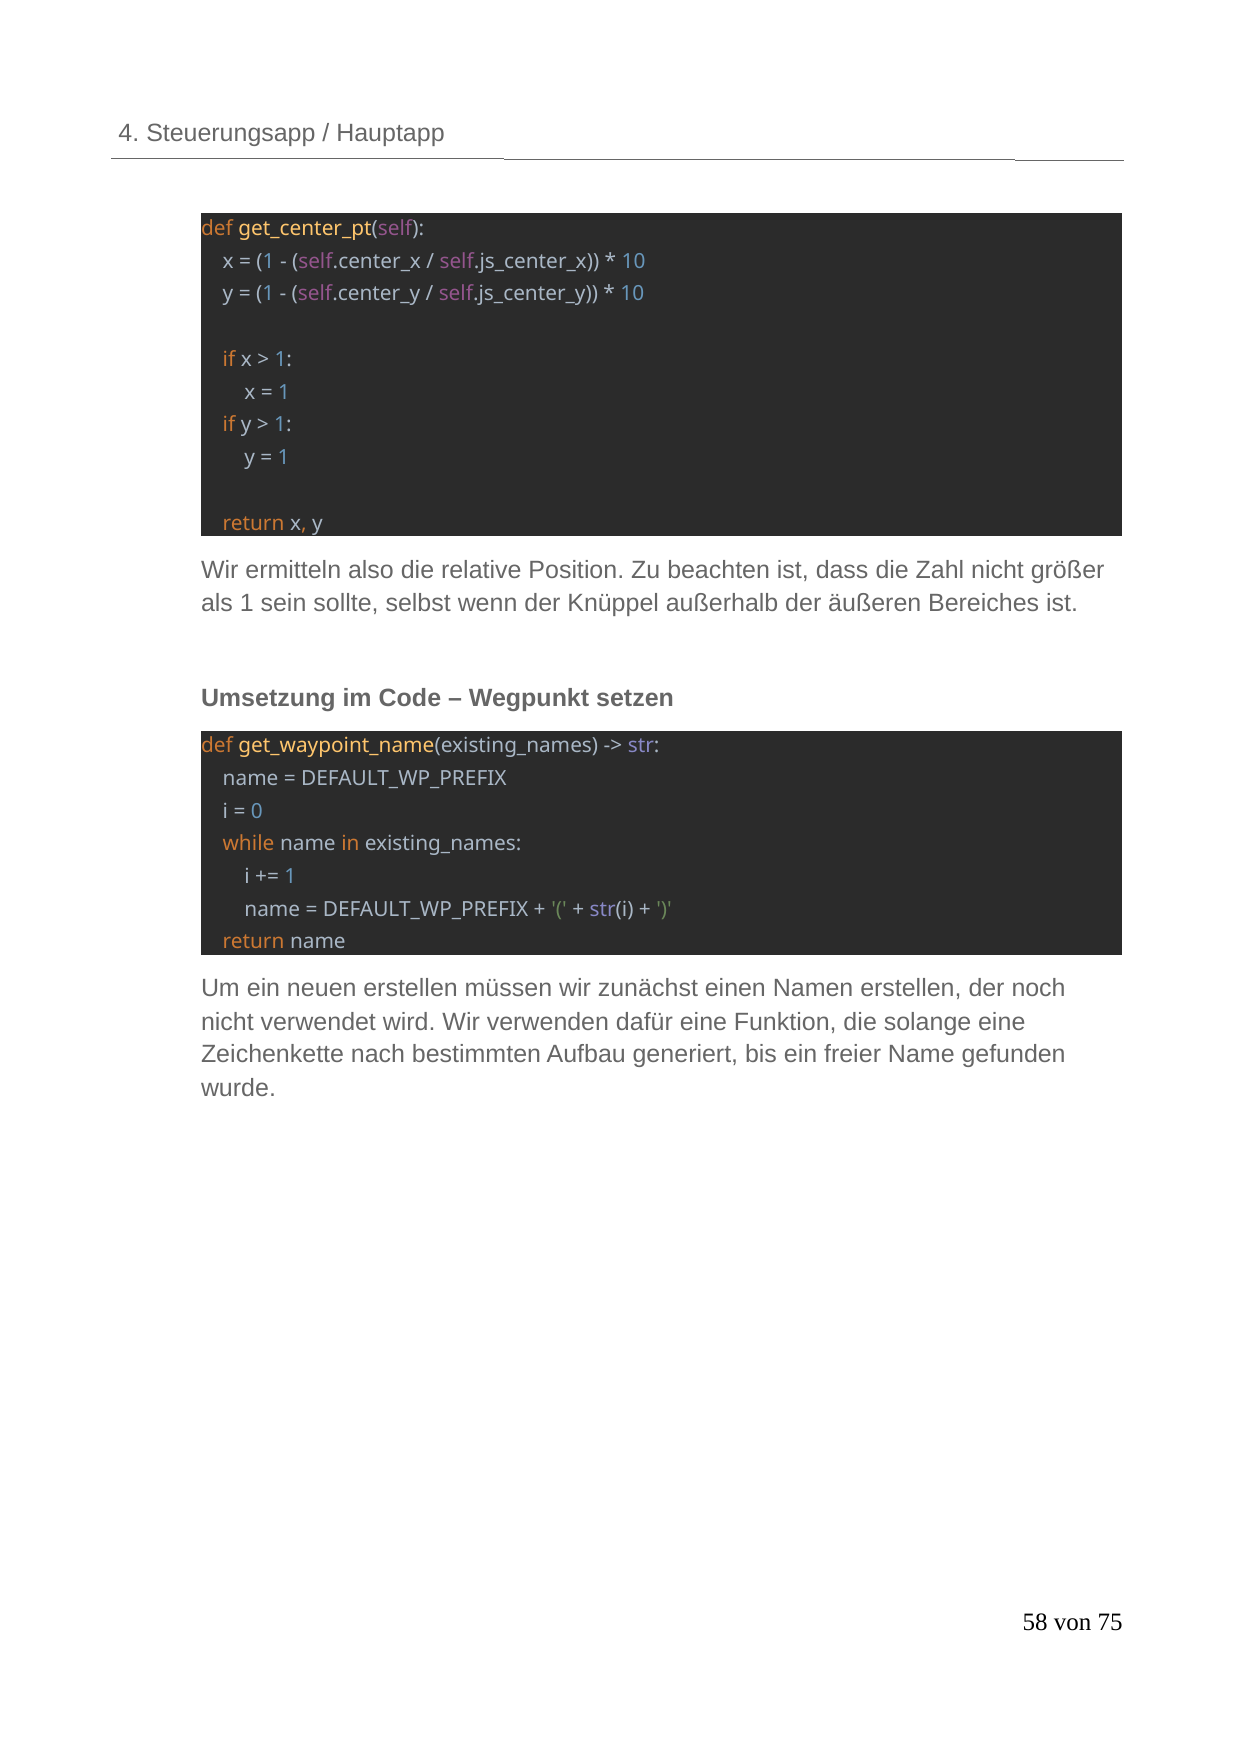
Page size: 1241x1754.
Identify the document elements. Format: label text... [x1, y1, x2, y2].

text Wir ermitteln also die relative Position. Zu beachten ist, dass die Zahl nicht größer als 1 sein sollte, selbst wenn der Knüppel außerhalb der äußeren Bereiches ist. [201, 555, 1122, 617]
text Umsetzung im Code – Wegpunkt setzen [201, 683, 1122, 712]
text 4. Steuerungsapp / Hauptapp [118, 118, 1122, 147]
text def get_center_pt(self): x = (1 - (self.center_x / self.js_center_x)) * 10 y = (1 - (self.center_y / self.js_center_y)) * 10 if x > 1: x = 1 if y > 1: y = 1 return x, y [201, 213, 1122, 536]
text def get_waypoint_name(existing_names) -> str: name = DEFAULT_WP_PREFIX i = 0 while name in existing_names: i += 1 name = DEFAULT_WP_PREFIX + '(' + str(i) + ')' return name [201, 731, 1122, 955]
text Um ein neuen erstellen müssen wir zunächst einen Namen erstellen, der noch nicht verwendet wird. Wir verwenden dafür eine Funktion, die solange eine Zeichenkette nach bestimmten Aufbau generiert, bis ein freier Name gefunden wurde. [201, 973, 1122, 1101]
